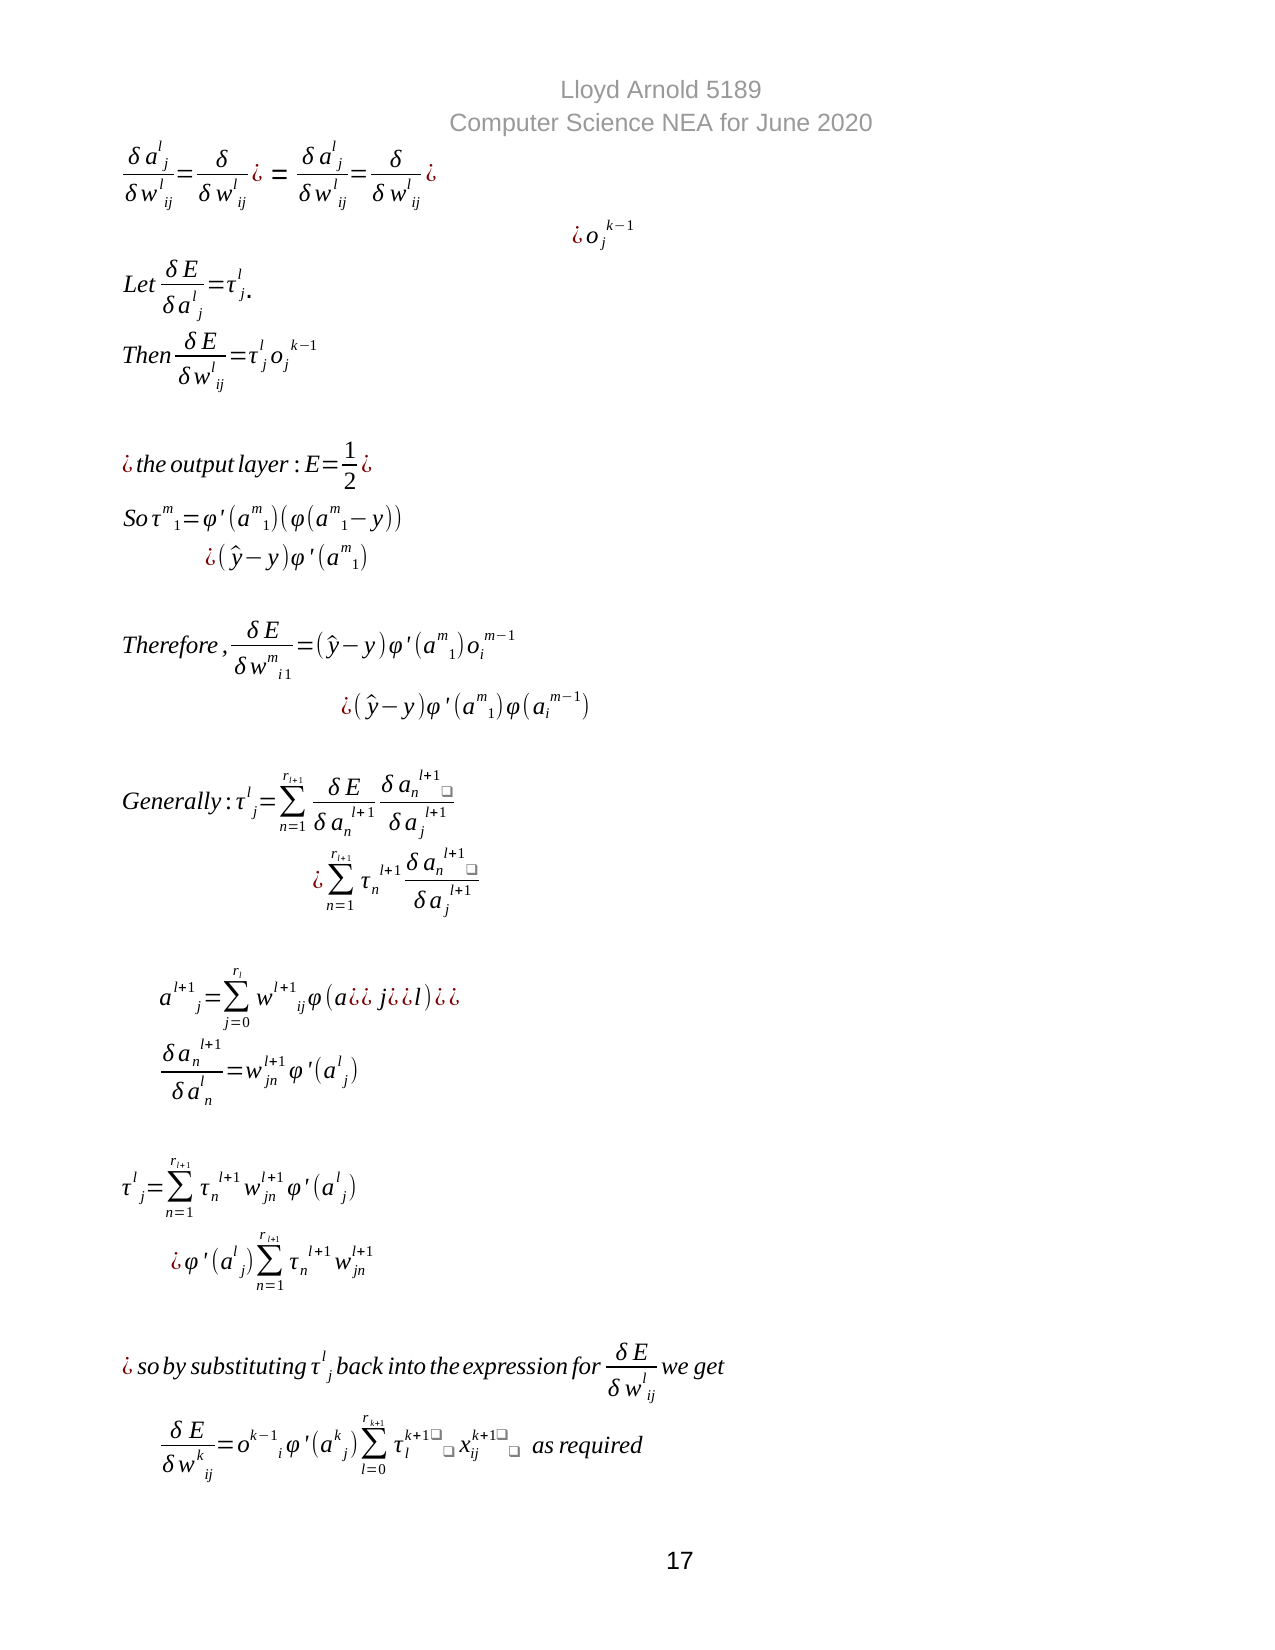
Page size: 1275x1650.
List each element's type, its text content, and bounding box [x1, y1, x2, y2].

text = [122, 137, 1200, 212]
text . [122, 256, 1200, 322]
